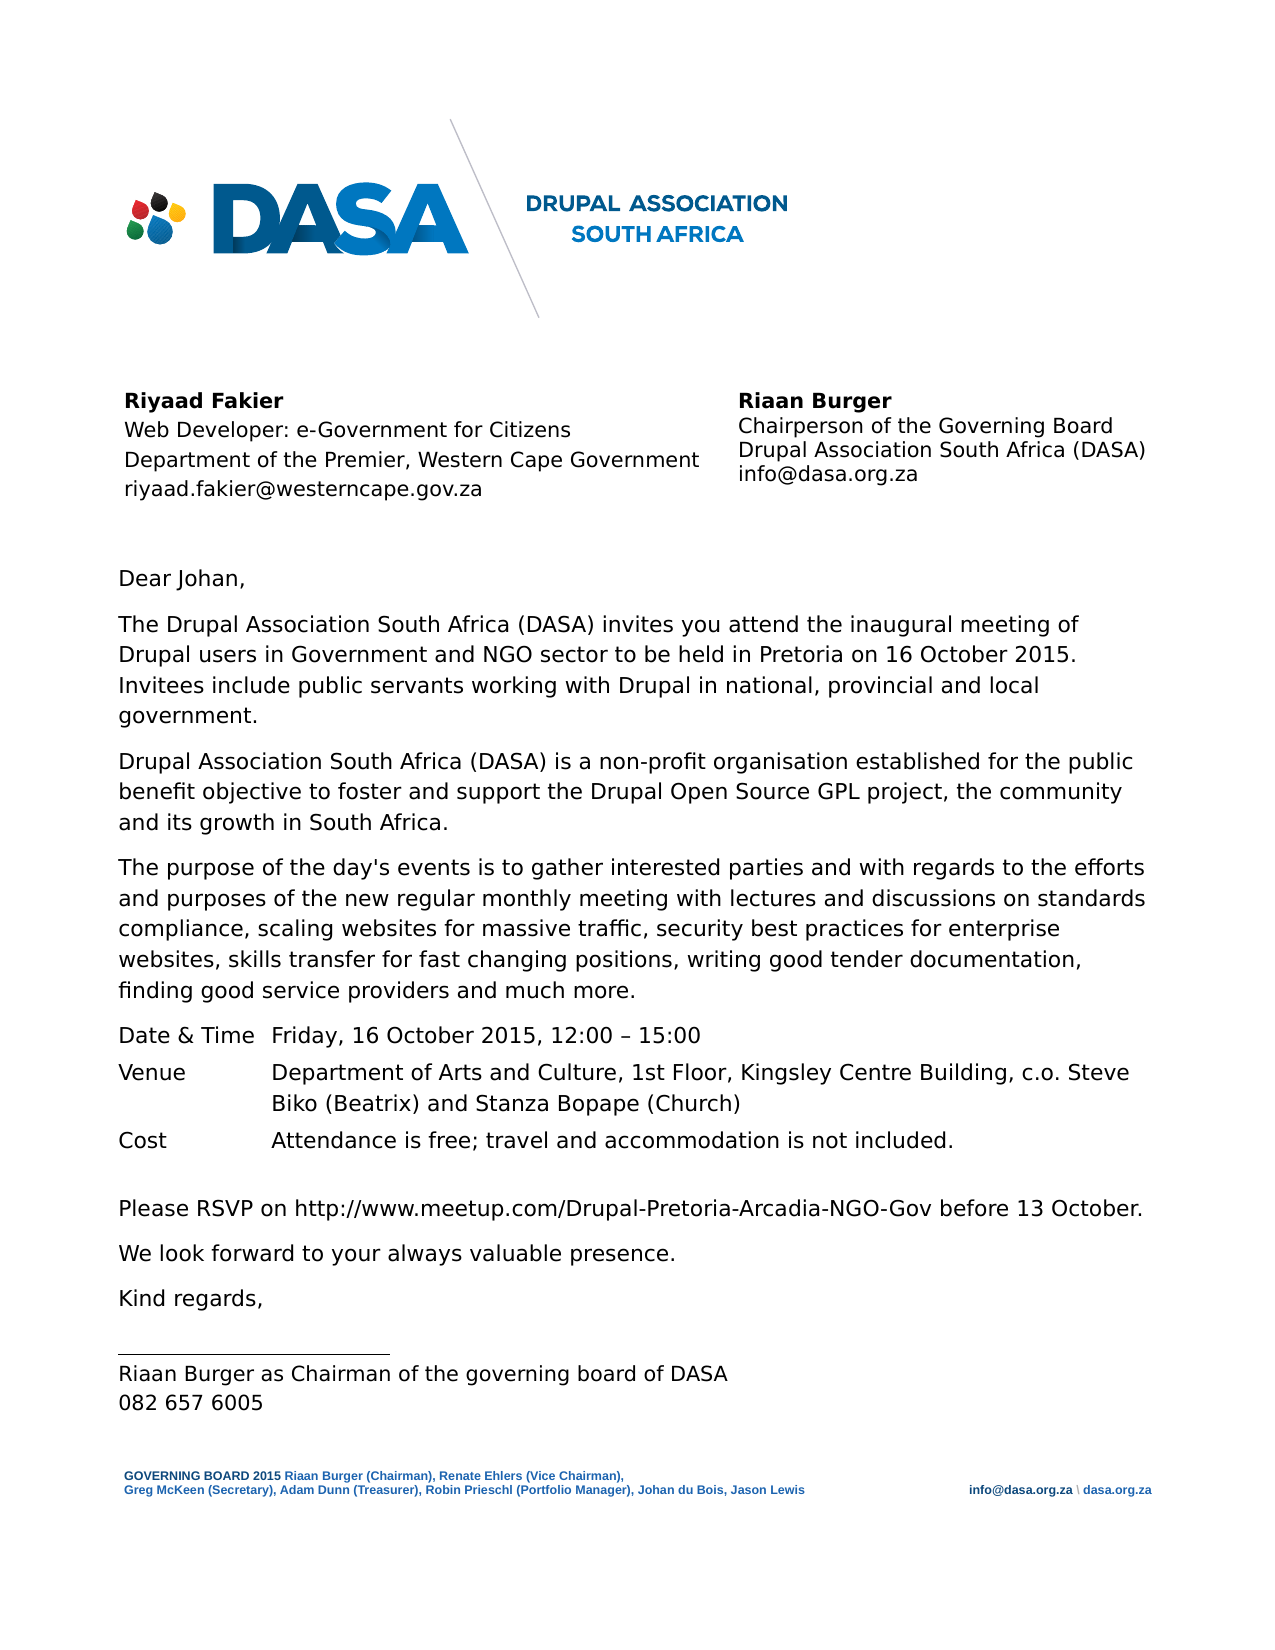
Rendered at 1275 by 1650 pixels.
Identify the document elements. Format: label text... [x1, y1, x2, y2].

table_cell Cost [118, 1128, 271, 1165]
text We look forward to your always valuable presence. [118, 1241, 1157, 1267]
table_header Riyaad Fakier Web Developer: e-Government for Citizens Department of the Premier, Western Cape Government riyaad.fakier@westerncape.gov.za [118, 384, 732, 521]
text The purpose of the day's events is to gather interested parties and with regards to the efforts and purposes of the new regular monthly meeting with lectures and discussions on standards compliance, scaling websites for massive traffic, security best practices for enterprise websites, skills transfer for fast changing positions, writing good tender documentation, finding good service providers and much more. [118, 855, 1157, 1003]
text Dear Johan, [118, 566, 1157, 592]
text Kind regards, [118, 1286, 1157, 1312]
table_header Riaan Burger Chairperson of the Governing Board Drupal Association South Africa (DASA) info@dasa.org.za [732, 384, 1157, 521]
table_cell Department of Arts and Culture, 1st Floor, Kingsley Centre Building, c.o. Steve Biko (Beatrix) and Stanza Bopape (Church) [271, 1060, 1157, 1128]
text The Drupal Association South Africa (DASA) invites you attend the inaugural meeting of Drupal users in Government and NGO sector to be held in Pretoria on 16 October 2015. Invitees include public servants working with Drupal in national, provincial and local government. [118, 612, 1157, 729]
table_cell Attendance is free; travel and accommodation is not included. [271, 1128, 1157, 1165]
table_cell Venue [118, 1060, 271, 1128]
text Drupal Association South Africa (DASA) is a non-profit organisation established for the public benefit objective to foster and support the Drupal Open Source GPL project, the community and its growth in South Africa. [118, 749, 1157, 836]
text Please RSVP on http://www.meetup.com/Drupal-Pretoria-Arcadia-NGO-Gov before 13 October. [118, 1196, 1157, 1222]
table_header Friday, 16 October 2015, 12:00 – 15:00 [271, 1023, 1157, 1060]
text Riaan Burger as Chairman of the governing board of DASA 082 657 6005 [118, 1332, 1157, 1415]
table_header Date & Time [118, 1023, 271, 1060]
